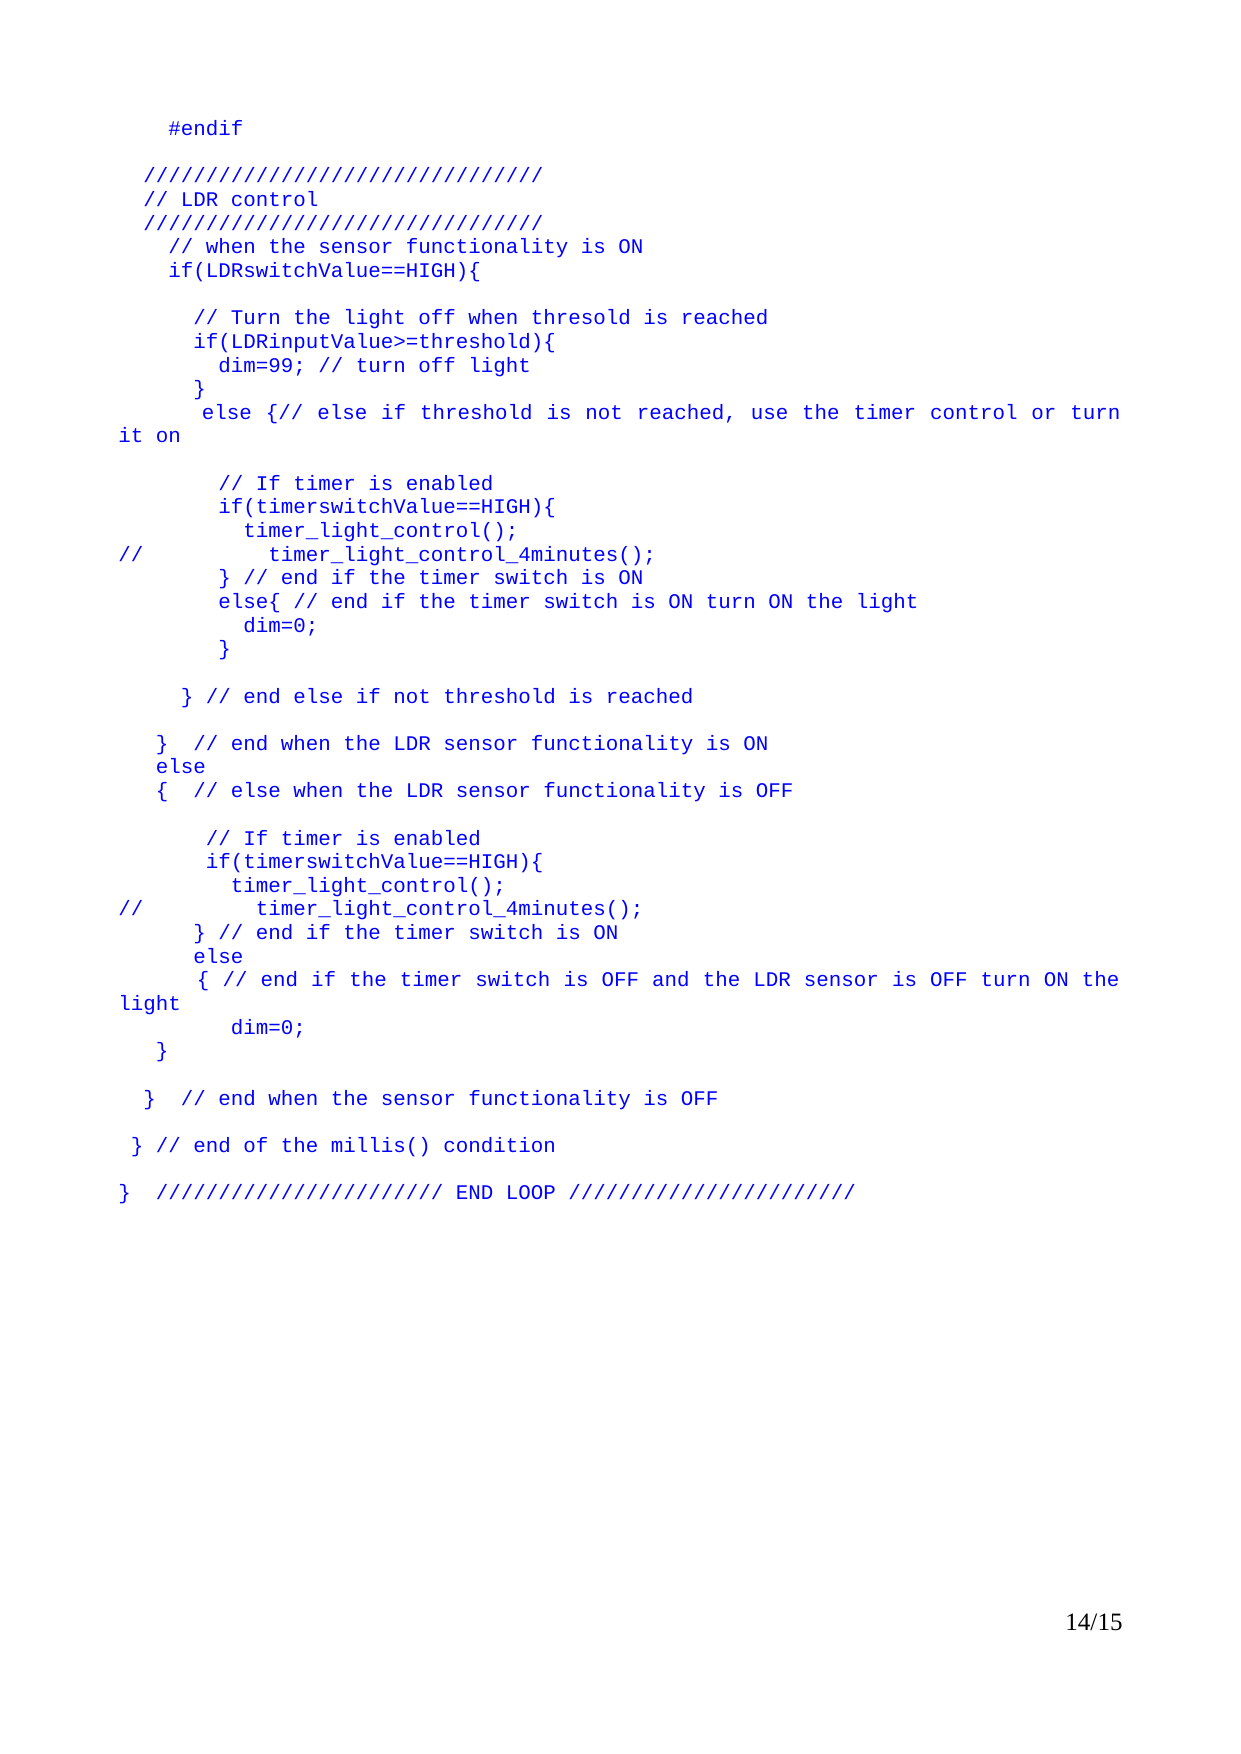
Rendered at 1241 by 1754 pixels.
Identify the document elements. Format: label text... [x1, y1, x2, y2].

text // If timer is enabled [118, 473, 1122, 496]
text //////////////////////////////// [118, 165, 1122, 189]
text } [118, 1040, 1122, 1064]
text } [118, 378, 1122, 402]
text } // end of the millis() condition [118, 1135, 1122, 1158]
text #endif [118, 118, 1122, 142]
text timer_light_control(); [118, 520, 1122, 544]
text } // end when the sensor functionality is OFF [118, 1088, 1122, 1111]
text } [118, 638, 1122, 662]
text dim=99; // turn off light [118, 354, 1122, 378]
text dim=0; [118, 615, 1122, 638]
text // If timer is enabled [118, 827, 1122, 851]
text if(timerswitchValue==HIGH){ [118, 851, 1122, 875]
text if(LDRswitchValue==HIGH){ [118, 260, 1122, 284]
text { // else when the LDR sensor functionality is OFF [118, 780, 1122, 804]
text } // end if the timer switch is ON [118, 567, 1122, 591]
text } // end when the LDR sensor functionality is ON [118, 733, 1122, 757]
text if(timerswitchValue==HIGH){ [118, 496, 1122, 520]
text else{ // end if the timer switch is ON turn ON the light [118, 591, 1122, 615]
text } // end else if not threshold is reached [118, 686, 1122, 709]
text else {// else if threshold is not reached, use the timer control or turn it on [118, 402, 1122, 449]
text } // end if the timer switch is ON [118, 922, 1122, 946]
text timer_light_control(); [118, 875, 1122, 898]
text if(LDRinputValue>=threshold){ [118, 331, 1122, 354]
text { // end if the timer switch is OFF and the LDR sensor is OFF turn ON the light [118, 969, 1122, 1017]
text // timer_light_control_4minutes(); [118, 898, 1122, 922]
text else [118, 757, 1122, 780]
text // timer_light_control_4minutes(); [118, 544, 1122, 567]
text // Turn the light off when thresold is reached [118, 307, 1122, 331]
text // LDR control [118, 189, 1122, 213]
text // when the sensor functionality is ON [118, 236, 1122, 260]
text dim=0; [118, 1017, 1122, 1040]
text } /////////////////////// END LOOP /////////////////////// [118, 1182, 1122, 1206]
text else [118, 946, 1122, 969]
text //////////////////////////////// [118, 213, 1122, 236]
